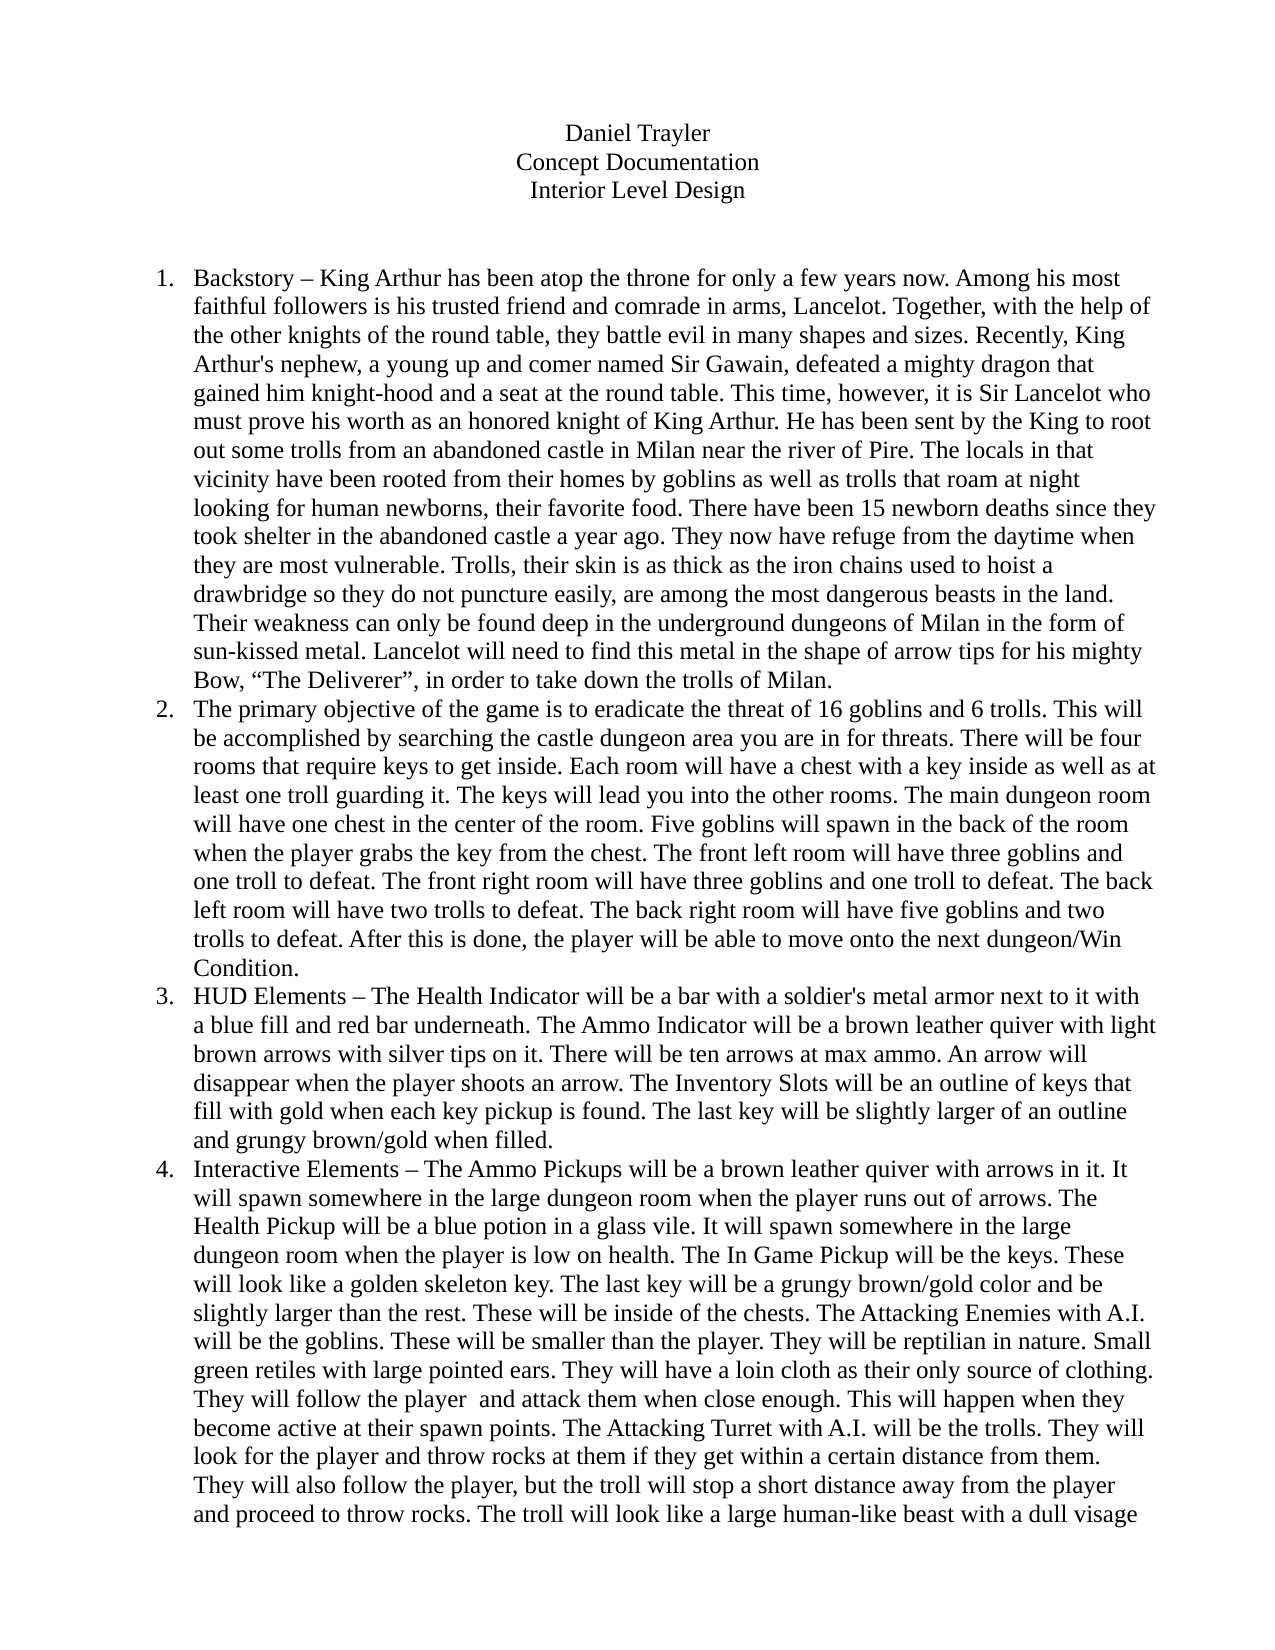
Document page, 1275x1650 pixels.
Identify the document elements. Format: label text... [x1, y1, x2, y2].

list Backstory – King Arthur has been atop the throne for only a few years now. Among his most faithful followers is his trusted friend and comrade in arms, Lancelot. Together, with the help of the other knights of the round table, they battle evil in many shapes and sizes. Recently, King Arthur's nephew, a young up and comer named Sir Gawain, defeated a mighty dragon that gained him knight-hood and a seat at the round table. This time, however, it is Sir Lancelot who must prove his worth as an honored knight of King Arthur. He has been sent by the King to root out some trolls from an abandoned castle in Milan near the river of Pire. The locals in that vicinity have been rooted from their homes by goblins as well as trolls that roam at night looking for human newborns, their favorite food. There have been 15 newborn deaths since they took shelter in the abandoned castle a year ago. They now have refuge from the daytime when they are most vulnerable. Trolls, their skin is as thick as the iron chains used to hoist a drawbridge so they do not puncture easily, are among the most dangerous beasts in the land. Their weakness can only be found deep in the underground dungeons of Milan in the form of sun-kissed metal. Lancelot will need to find this metal in the shape of arrow tips for his mighty Bow, “The Deliverer”, in order to take down the trolls of Milan. [156, 263, 1157, 694]
list The primary objective of the game is to eradicate the threat of 16 goblins and 6 trolls. This will be accomplished by searching the castle dungeon area you are in for threats. There will be four rooms that require keys to get inside. Each room will have a chest with a key inside as well as at least one troll guarding it. The keys will lead you into the other rooms. The main dungeon room will have one chest in the center of the room. Five goblins will spawn in the back of the room when the player grabs the key from the chest. The front left room will have three goblins and one troll to defeat. The front right room will have three goblins and one troll to defeat. The back left room will have two trolls to defeat. The back right room will have five goblins and two trolls to defeat. After this is done, the player will be able to move onto the next dungeon/Win Condition. [156, 694, 1157, 981]
list Interactive Elements – The Ammo Pickups will be a brown leather quiver with arrows in it. It will spawn somewhere in the large dungeon room when the player runs out of arrows. The Health Pickup will be a blue potion in a glass vile. It will spawn somewhere in the large dungeon room when the player is low on health. The In Game Pickup will be the keys. These will look like a golden skeleton key. The last key will be a grungy brown/gold color and be slightly larger than the rest. These will be inside of the chests. The Attacking Enemies with A.I. will be the goblins. These will be smaller than the player. They will be reptilian in nature. Small green retiles with large pointed ears. They will have a loin cloth as their only source of clothing. They will follow the player and attack them when close enough. This will happen when they become active at their spawn points. The Attacking Turret with A.I. will be the trolls. They will look for the player and throw rocks at them if they get within a certain distance from them. They will also follow the player, but the troll will stop a short distance away from the player and proceed to throw rocks. The troll will look like a large human-like beast with a dull visage [156, 1154, 1157, 1528]
list HUD Elements – The Health Indicator will be a bar with a soldier's metal armor next to it with a blue fill and red bar underneath. The Ammo Indicator will be a brown leather quiver with light brown arrows with silver tips on it. There will be ten arrows at max ammo. An arrow will disappear when the player shoots an arrow. The Inventory Slots will be an outline of keys that fill with gold when each key pickup is found. The last key will be slightly larger of an outline and grungy brown/gold when filled. [156, 981, 1157, 1154]
